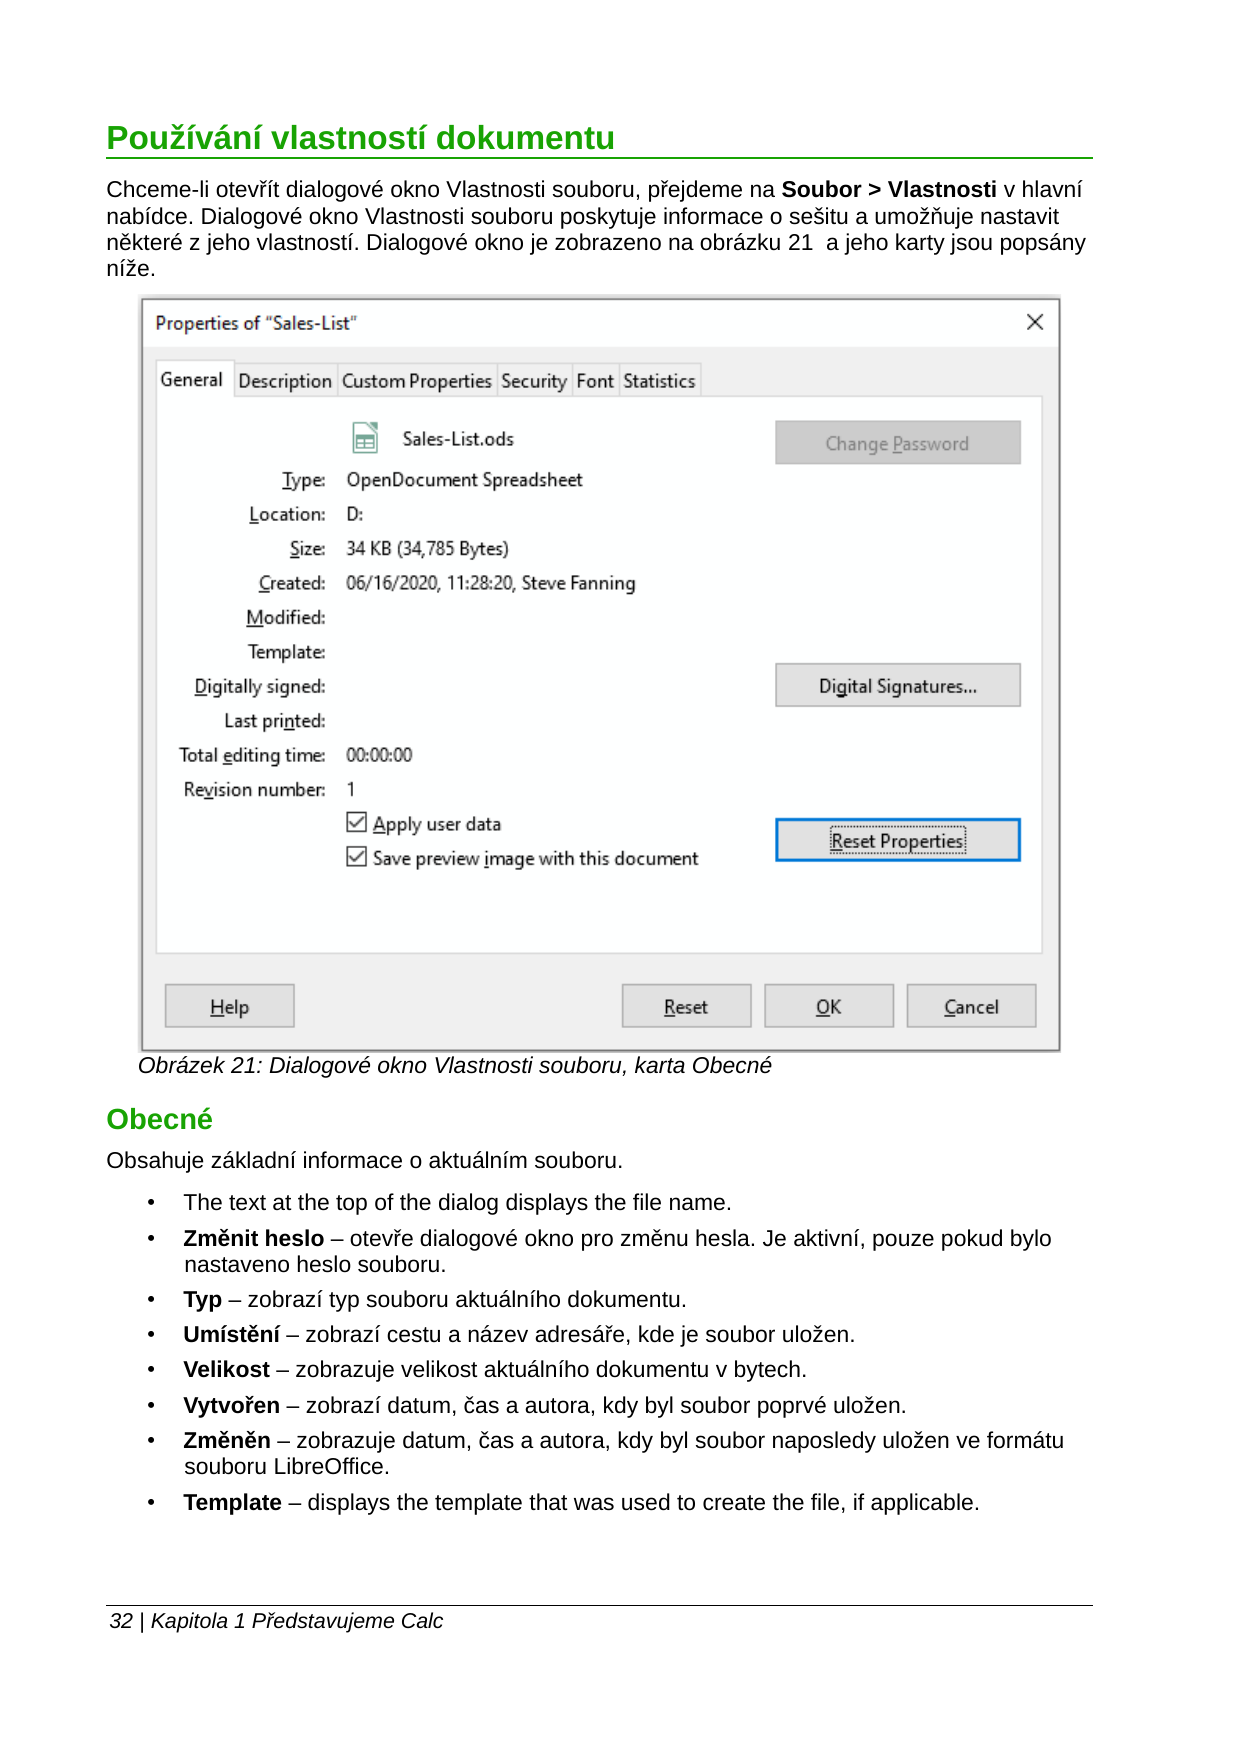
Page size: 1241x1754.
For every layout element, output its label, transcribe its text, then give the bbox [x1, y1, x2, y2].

list Template – displays the template that was used to create the file, if applicable. [144, 1486, 1093, 1518]
text Obrázek 21: Dialogové okno Vlastnosti souboru, karta Obecné [138, 1053, 1061, 1078]
subtitle Používání vlastností dokumentu [106, 118, 1093, 157]
text Chceme-li otevřít dialogové okno Vlastnosti souboru, přejdeme na Soubor > Vlastnosti v hlavní nabídce. Dialogové okno Vlastnosti souboru poskytuje informace o sešitu a umožňuje nastavit některé z jeho vlastností. Dialogové okno je zobrazeno na obrázku 21 a jeho karty jsou popsány níže. [106, 176, 1093, 282]
list Typ – zobrazí typ souboru aktuálního dokumentu. [144, 1283, 1093, 1312]
text Obsahuje základní informace o aktuálním souboru. [106, 1147, 1093, 1174]
list The text at the top of the dialog displays the file name. [144, 1186, 1093, 1216]
list Vytvořen – zobrazí datum, čas a autora, kdy byl soubor poprvé uložen. [144, 1389, 1093, 1418]
subtitle Obecné [106, 1102, 1093, 1136]
list Umístění – zobrazí cestu a název adresáře, kde je soubor uložen. [144, 1318, 1093, 1348]
picture [137, 294, 1062, 1053]
list Změněn – zobrazuje datum, čas a autora, kdy byl soubor naposledy uložen ve formátu souboru LibreOffice. [144, 1424, 1093, 1479]
list Změnit heslo – otevře dialogové okno pro změnu hesla. Je aktivní, pouze pokud bylo nastaveno heslo souboru. [144, 1222, 1093, 1277]
list Velikost – zobrazuje velikost aktuálního dokumentu v bytech. [144, 1353, 1093, 1383]
